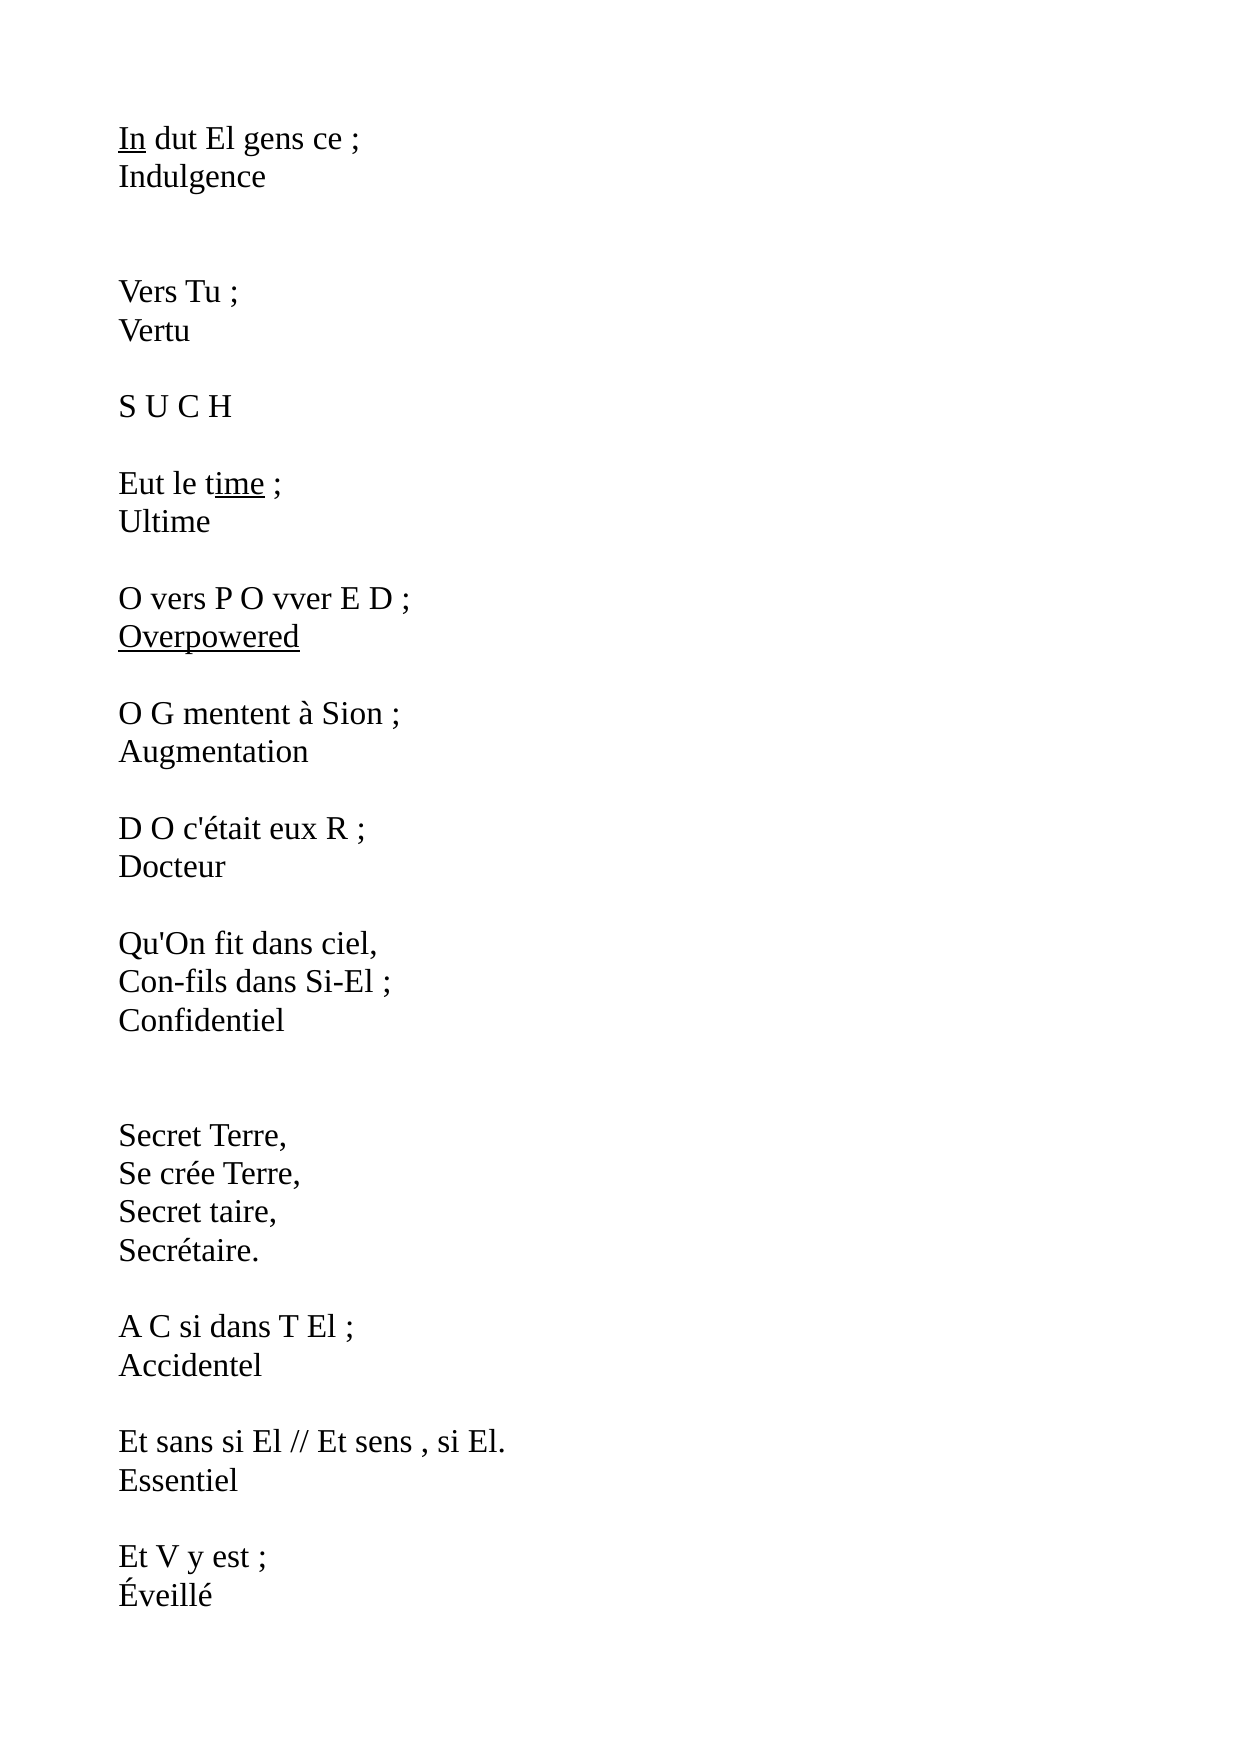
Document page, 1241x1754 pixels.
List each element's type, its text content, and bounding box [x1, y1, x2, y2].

text Secrétaire. [118, 1230, 1122, 1268]
text Secret taire, [118, 1191, 1122, 1230]
text Essentiel [118, 1460, 1122, 1498]
text Augmentation [118, 731, 1122, 770]
text O vers P O vver E D ; [118, 578, 1122, 616]
text Éveillé [118, 1575, 1122, 1613]
text Accidentel [118, 1345, 1122, 1383]
text O G mentent à Sion ; [118, 693, 1122, 731]
text Con-fils dans Si-El ; [118, 961, 1122, 1000]
text D O c'était eux R ; [118, 808, 1122, 846]
text Eut le time ; [118, 463, 1122, 501]
text Ultime [118, 501, 1122, 540]
text Vers Tu ; [118, 271, 1122, 310]
text A C si dans T El ; [118, 1306, 1122, 1345]
text Vertu [118, 310, 1122, 348]
text Qu'On fit dans ciel, [118, 923, 1122, 961]
text In dut El gens ce ; [118, 118, 1122, 156]
text Indulgence [118, 156, 1122, 195]
text Et sans si El // Et sens , si El. [118, 1421, 1122, 1460]
text Overpowered [118, 616, 1122, 655]
text Secret Terre, [118, 1115, 1122, 1153]
text S U C H [118, 386, 1122, 425]
text Confidentiel [118, 1000, 1122, 1038]
text Docteur [118, 846, 1122, 885]
text Et V y est ; [118, 1536, 1122, 1575]
text Se crée Terre, [118, 1153, 1122, 1191]
